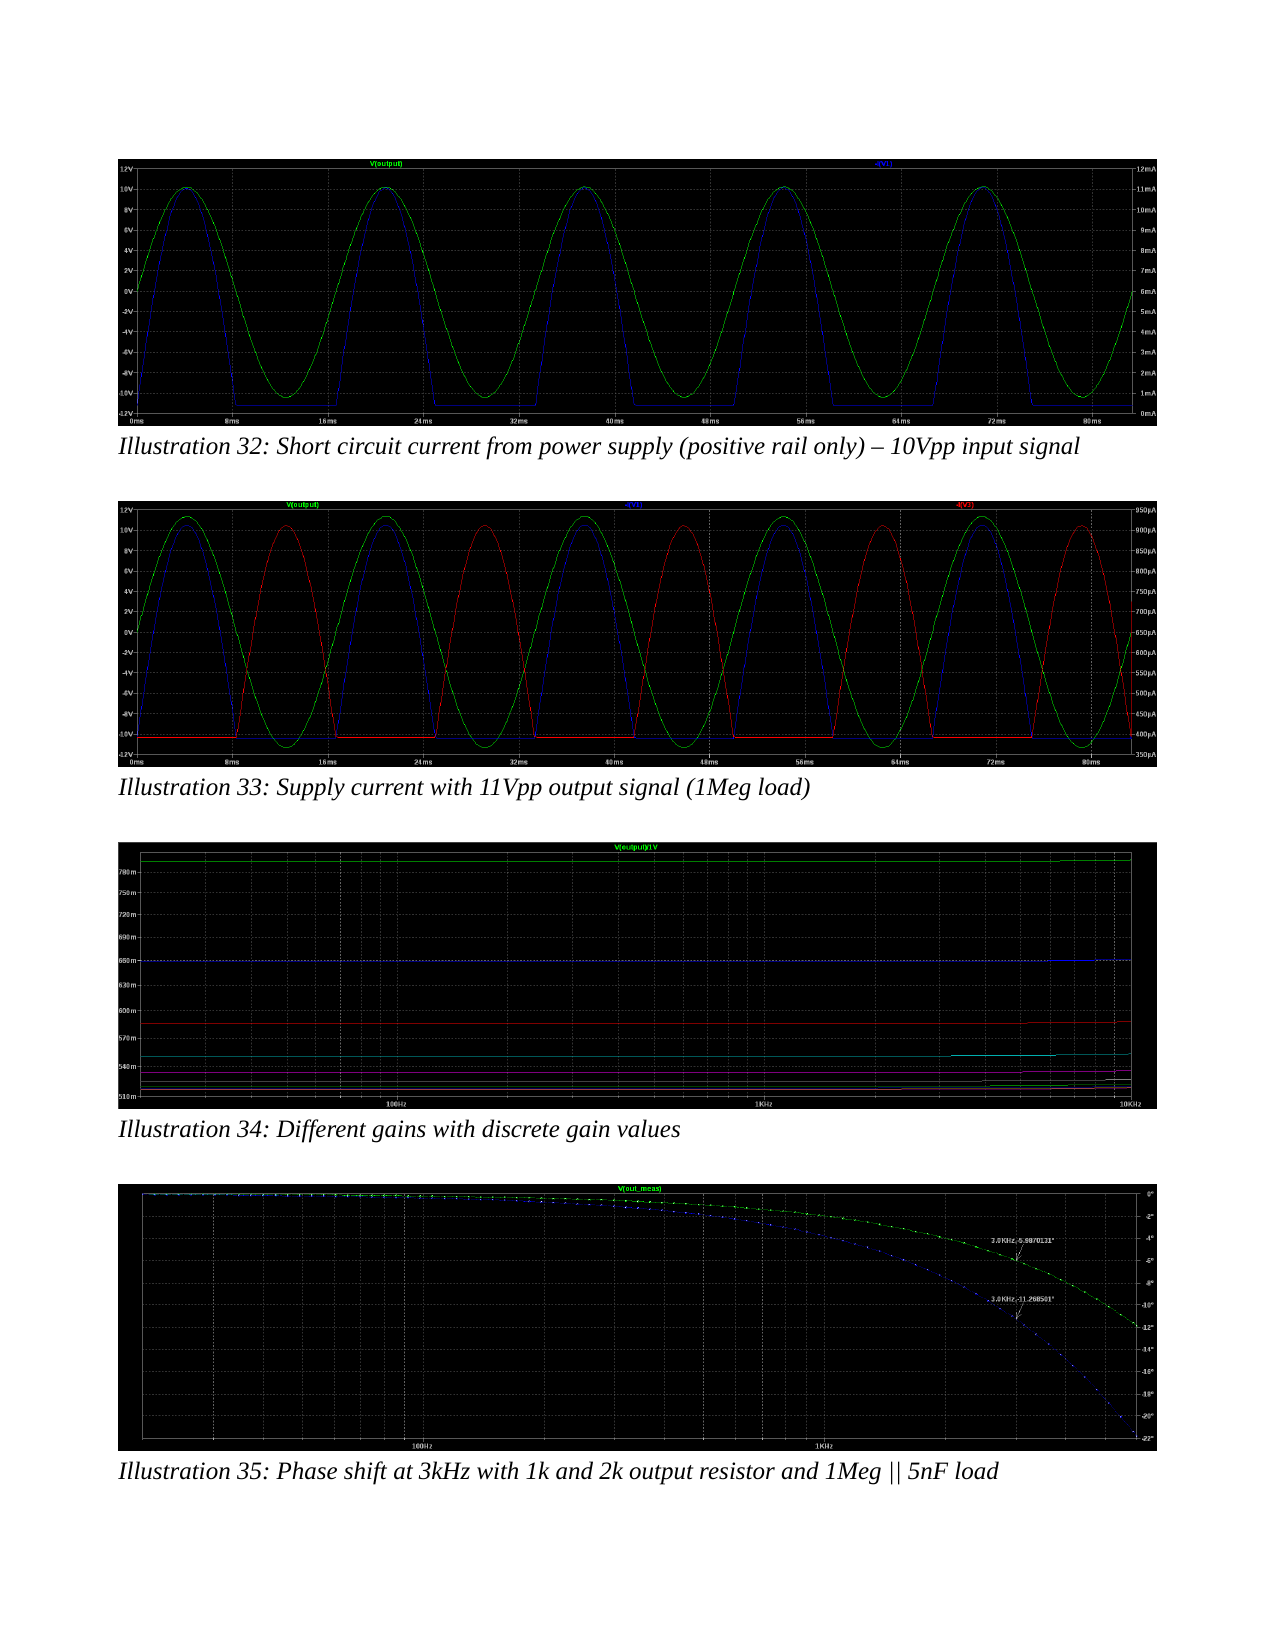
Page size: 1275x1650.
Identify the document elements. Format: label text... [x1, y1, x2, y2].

picture [118, 501, 1157, 767]
text Illustration 34: Different gains with discrete gain values [118, 1109, 1157, 1143]
text Illustration 32: Short circuit current from power supply (positive rail only) – 10Vpp input signal [118, 426, 1157, 460]
picture [118, 842, 1157, 1109]
text Illustration 35: Phase shift at 3kHz with 1k and 2k output resistor and 1Meg || 5nF load [118, 1451, 1157, 1485]
text Illustration 33: Supply current with 11Vpp output signal (1Meg load) [118, 767, 1157, 801]
picture [118, 159, 1157, 426]
picture [118, 1184, 1157, 1451]
